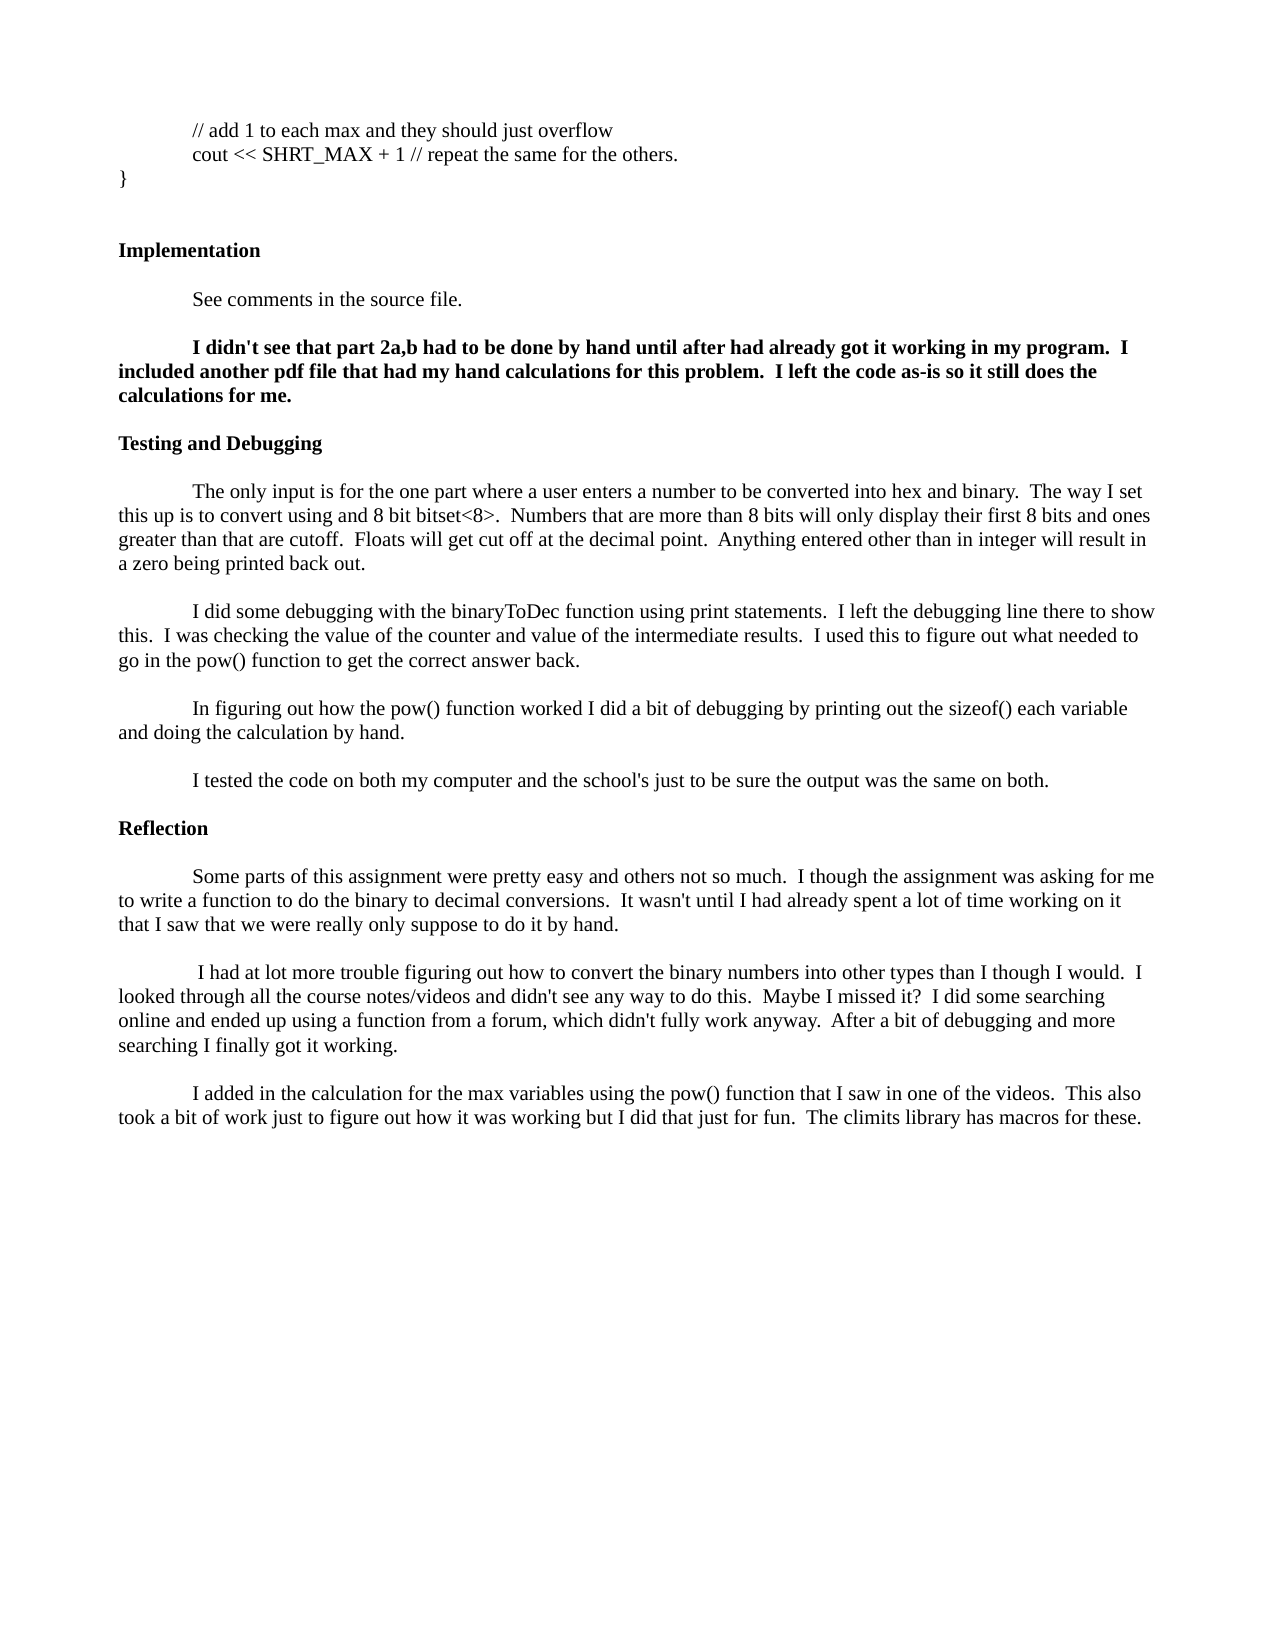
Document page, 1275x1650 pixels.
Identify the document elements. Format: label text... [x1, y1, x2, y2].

text In figuring out how the pow() function worked I did a bit of debugging by printing out the sizeof() each variable and doing the calculation by hand. [118, 696, 1157, 744]
text } [118, 166, 1157, 190]
text Reflection [118, 816, 1157, 840]
text Some parts of this assignment were pretty easy and others not so much. I though the assignment was asking for me to write a function to do the binary to decimal conversions. It wasn't until I had already spent a lot of time working on it that I saw that we were really only suppose to do it by hand. [118, 864, 1157, 936]
text Implementation [118, 238, 1157, 262]
text I tested the code on both my computer and the school's just to be sure the output was the same on both. [118, 768, 1157, 792]
text // add 1 to each max and they should just overflow [118, 118, 1157, 142]
text Testing and Debugging [118, 431, 1157, 455]
text See comments in the source file. [118, 287, 1157, 311]
text I didn't see that part 2a,b had to be done by hand until after had already got it working in my program. I included another pdf file that had my hand calculations for this problem. I left the code as-is so it still does the calculations for me. [118, 335, 1157, 407]
text cout << SHRT_MAX + 1 // repeat the same for the others. [118, 142, 1157, 166]
text The only input is for the one part where a user enters a number to be converted into hex and binary. The way I set this up is to convert using and 8 bit bitset<8>. Numbers that are more than 8 bits will only display their first 8 bits and ones greater than that are cutoff. Floats will get cut off at the decimal point. Anything entered other than in integer will result in a zero being printed back out. [118, 479, 1157, 575]
text I did some debugging with the binaryToDec function using print statements. I left the debugging line there to show this. I was checking the value of the counter and value of the intermediate results. I used this to figure out what needed to go in the pow() function to get the correct answer back. [118, 599, 1157, 672]
text I had at lot more trouble figuring out how to convert the binary numbers into other types than I though I would. I looked through all the course notes/videos and didn't see any way to do this. Maybe I missed it? I did some searching online and ended up using a function from a forum, which didn't fully work anyway. After a bit of debugging and more searching I finally got it working. [118, 960, 1157, 1057]
text I added in the calculation for the max variables using the pow() function that I saw in one of the videos. This also took a bit of work just to figure out how it was working but I did that just for fun. The climits library has macros for these. [118, 1081, 1157, 1129]
